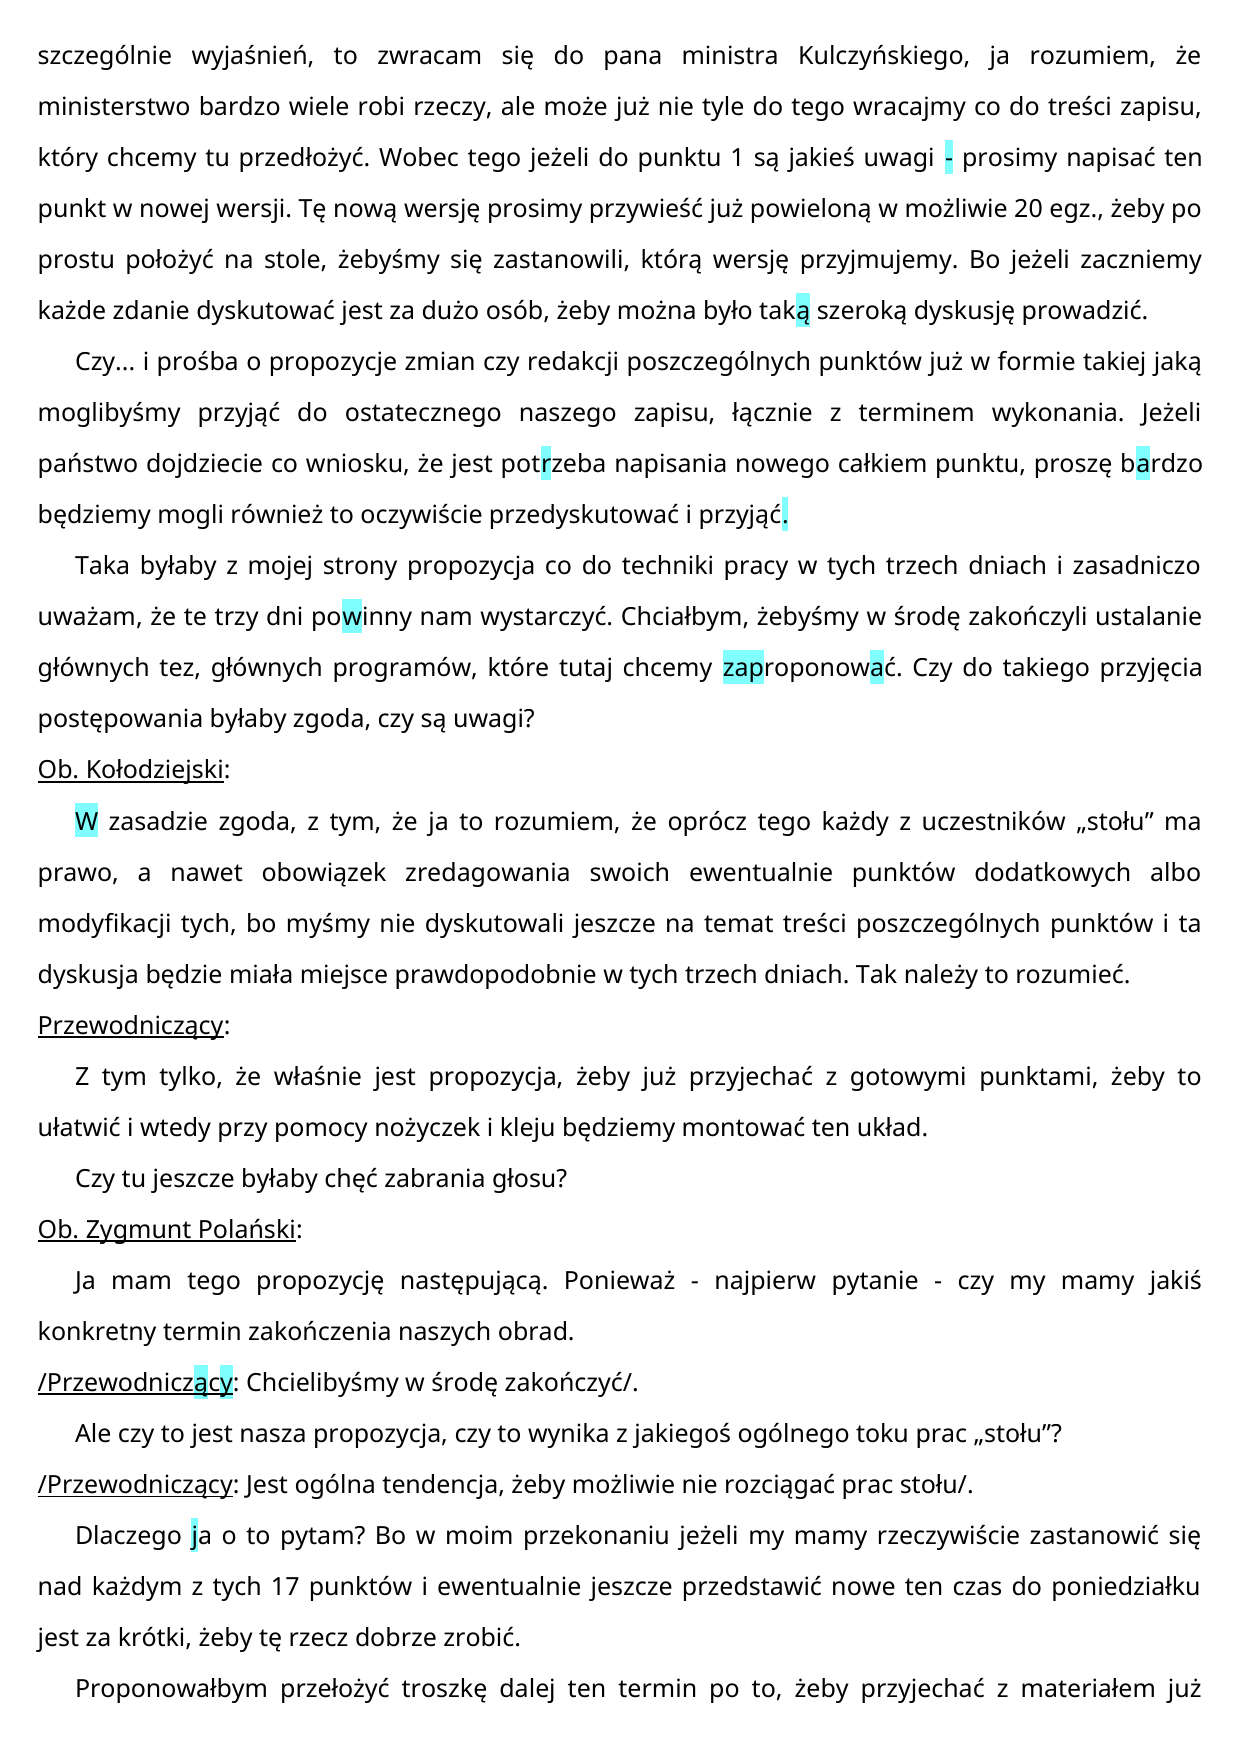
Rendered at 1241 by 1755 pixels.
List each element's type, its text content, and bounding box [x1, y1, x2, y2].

text szczególnie wyjaśnień, to zwracam się do pana ministra Kulczyńskiego, ja rozumiem, że ministerstwo bardzo wiele robi rzeczy, ale może już nie tyle do tego wracajmy co do treści zapisu, który chcemy tu przedłożyć. Wobec tego jeżeli do punktu 1 są jakieś uwagi - prosimy napisać ten punkt w nowej wersji. Tę nową wersję prosimy przywieść już powieloną w możliwie 20 egz., żeby po prostu położyć na stole, żebyśmy się zastanowili, którą wersję przyjmujemy. Bo jeżeli zaczniemy każde zdanie dyskutować jest za dużo osób, żeby można było taką szeroką dyskusję prowadzić. [37, 37, 1203, 327]
text Ob. Zygmunt Polański: [37, 1211, 1203, 1246]
text Przewodniczący: [37, 1007, 1203, 1041]
text /Przewodniczący: Chcielibyśmy w środę zakończyć/. [37, 1364, 1203, 1399]
text Ob. Kołodziejski: [37, 752, 1203, 786]
text Ja mam tego propozycję następującą. Ponieważ - najpierw pytanie - czy my mamy jakiś konkretny termin zakończenia naszych obrad. [37, 1262, 1203, 1348]
text Czy... i prośba o propozycje zmian czy redakcji poszczególnych punktów już w formie takiej jaką moglibyśmy przyjąć do ostatecznego naszego zapisu, łącznie z terminem wykonania. Jeżeli państwo dojdziecie co wniosku, że jest potrzeba napisania nowego całkiem punktu, proszę bardzo będziemy mogli również to oczywiście przedyskutować i przyjąć. [37, 344, 1203, 531]
text Z tym tylko, że właśnie jest propozycja, żeby już przyjechać z gotowymi punktami, żeby to ułatwić i wtedy przy pomocy nożyczek i kleju będziemy montować ten układ. [37, 1058, 1203, 1143]
text Dlaczego ja o to pytam? Bo w moim przekonaniu jeżeli my mamy rzeczywiście zastanowić się nad każdym z tych 17 punktów i ewentualnie jeszcze przedstawić nowe ten czas do poniedziałku jest za krótki, żeby tę rzecz dobrze zrobić. [37, 1518, 1203, 1654]
text /Przewodniczący: Jest ogólna tendencja, żeby możliwie nie rozciągać prac stołu/. [37, 1467, 1203, 1501]
text Ale czy to jest nasza propozycja, czy to wynika z jakiegoś ogólnego toku prac „stołu”? [37, 1416, 1203, 1450]
text Proponowałbym przełożyć troszkę dalej ten termin po to, żeby przyjechać z materiałem już [37, 1671, 1203, 1705]
text Taka byłaby z mojej strony propozycja co do techniki pracy w tych trzech dniach i zasadniczo uważam, że te trzy dni powinny nam wystarczyć. Chciałbym, żebyśmy w środę zakończyli ustalanie głównych tez, głównych programów, które tutaj chcemy zaproponować. Czy do takiego przyjęcia postępowania byłaby zgoda, czy są uwagi? [37, 548, 1203, 735]
text Czy tu jeszcze byłaby chęć zabrania głosu? [37, 1160, 1203, 1194]
text W zasadzie zgoda, z tym, że ja to rozumiem, że oprócz tego każdy z uczestników „stołu” ma prawo, a nawet obowiązek zredagowania swoich ewentualnie punktów dodatkowych albo modyfikacji tych, bo myśmy nie dyskutowali jeszcze na temat treści poszczególnych punktów i ta dyskusja będzie miała miejsce prawdopodobnie w tych trzech dniach. Tak należy to rozumieć. [37, 803, 1203, 990]
